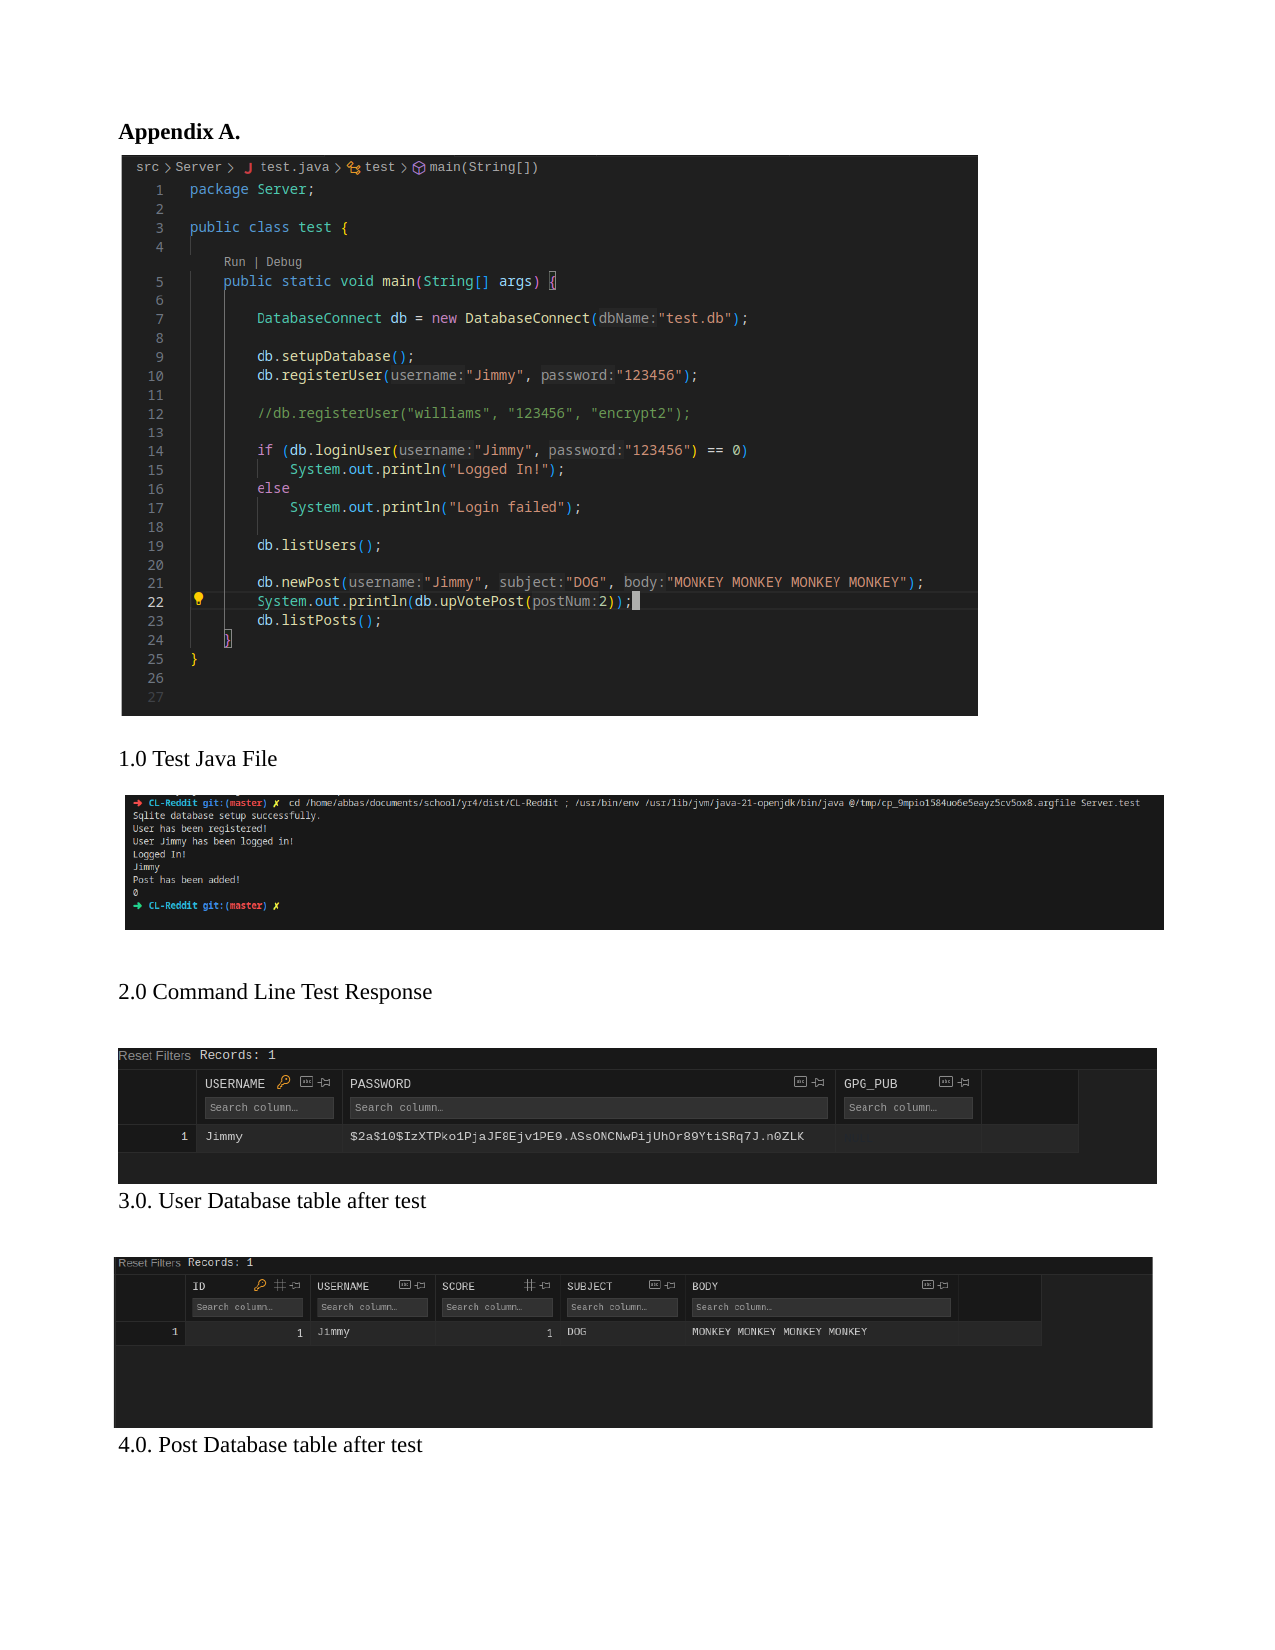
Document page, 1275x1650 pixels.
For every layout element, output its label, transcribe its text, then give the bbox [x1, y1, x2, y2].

picture [121, 155, 978, 716]
picture [113, 1257, 1153, 1428]
text [118, 1023, 1157, 1048]
text 3.0. User Database table after test [118, 1184, 1157, 1214]
text 4.0. Post Database table after test [118, 1232, 1157, 1458]
picture [125, 795, 1164, 930]
picture [118, 1048, 1157, 1184]
text 1.0 Test Java File [118, 745, 1157, 772]
text 2.0 Command Line Test Response [118, 978, 1157, 1005]
text Appendix A. [118, 118, 1157, 144]
